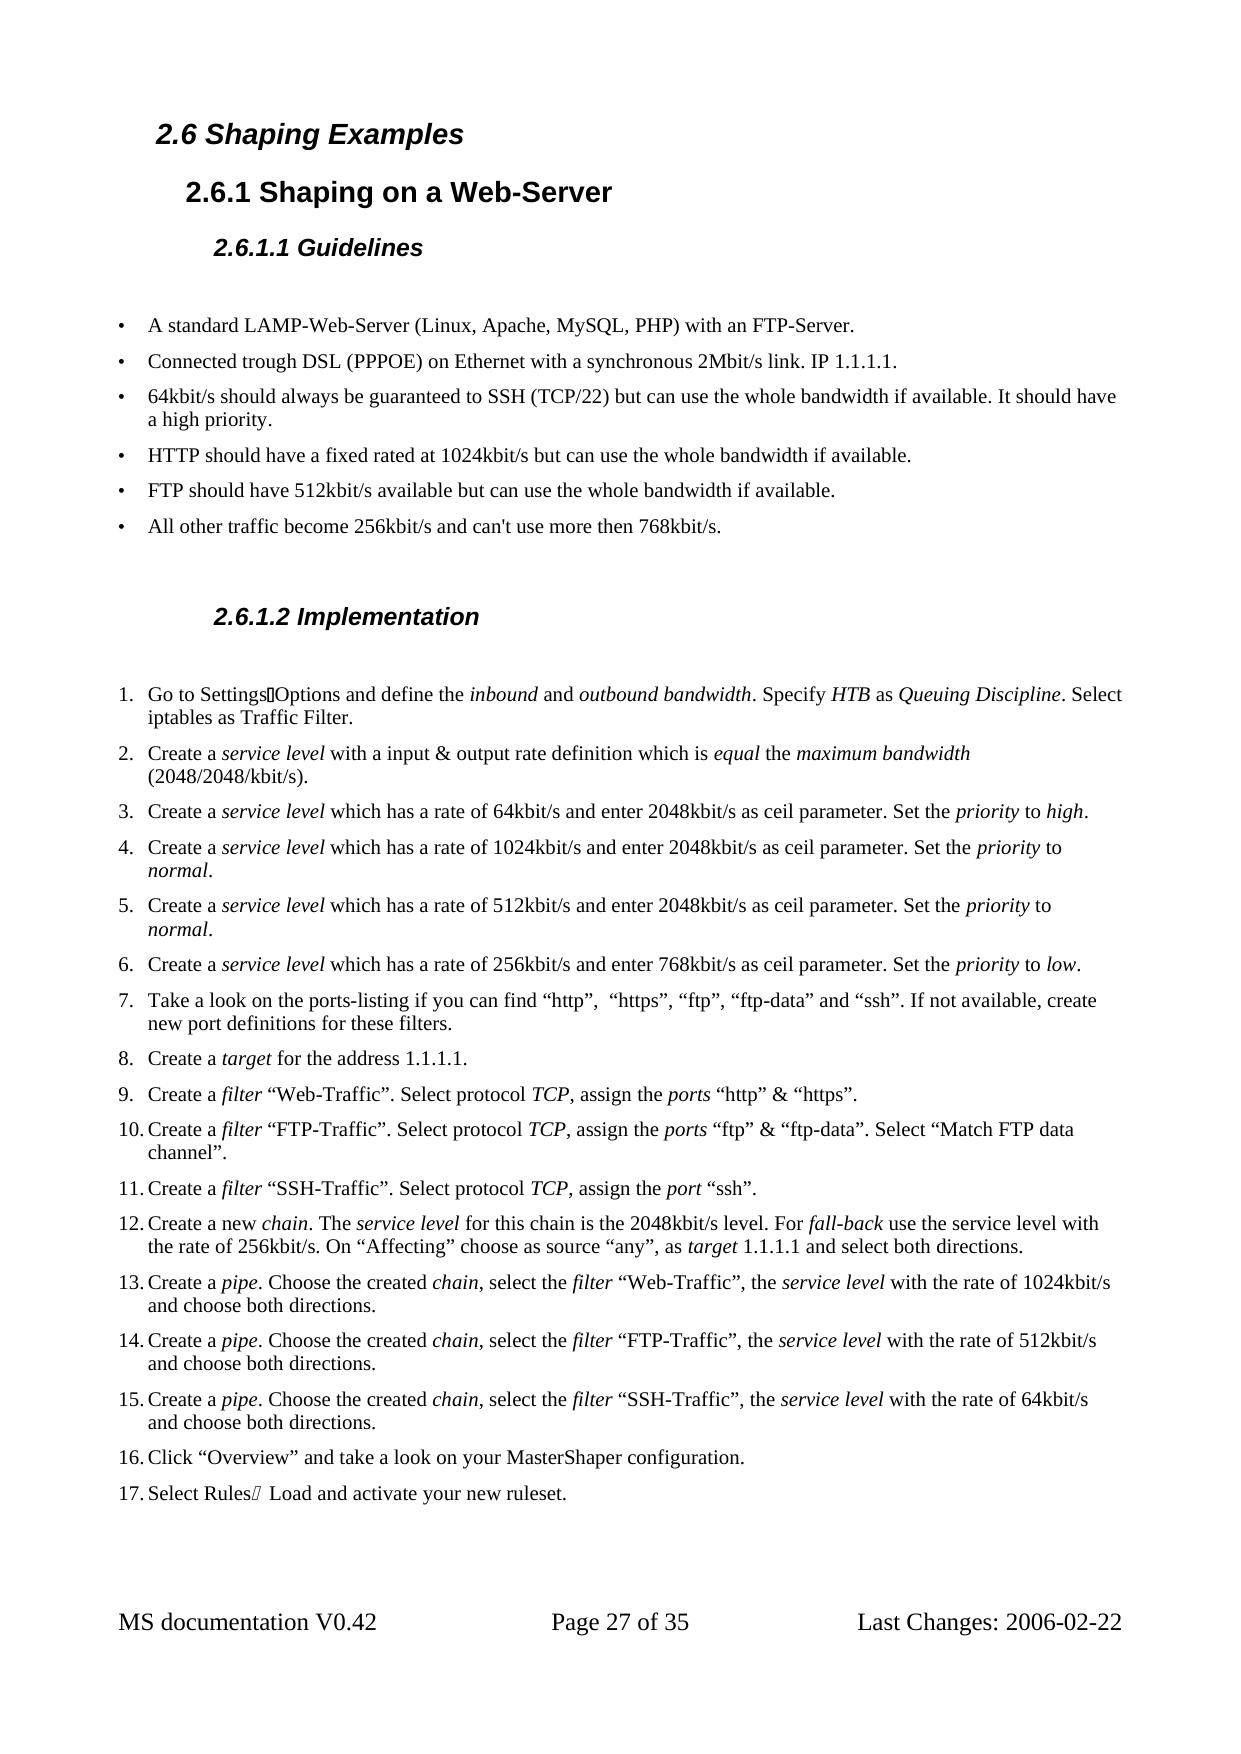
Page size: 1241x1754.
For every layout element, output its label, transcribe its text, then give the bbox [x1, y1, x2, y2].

list Create a new chain. The service level for this chain is the 2048kbit/s level. For fall-back use the service level with the rate of 256kbit/s. On “Affecting” choose as source “any”, as target 1.1.1.1 and select both directions. [118, 1212, 1122, 1258]
list All other traffic become 256kbit/s and can't use more then 768kbit/s. [118, 514, 1122, 538]
list Take a look on the ports-listing if you can find “http”, “https”, “ftp”, “ftp-data” and “ssh”. If not available, create new port definitions for these filters. [118, 988, 1122, 1034]
subtitle Shaping Examples [148, 118, 1122, 151]
list Create a filter “Web-Traffic”. Select protocol TCP, assign the ports “http” & “https”. [118, 1082, 1122, 1106]
list Create a pipe. Choose the created chain, select the filter “FTP-Traffic”, the service level with the rate of 512kbit/s and choose both directions. [118, 1329, 1122, 1375]
list Create a pipe. Choose the created chain, select the filter “SSH-Traffic”, the service level with the rate of 64kbit/s and choose both directions. [118, 1388, 1122, 1434]
list Select Rules" Load and activate your new ruleset. [118, 1482, 1122, 1505]
list HTTP should have a fixed rated at 1024kbit/s but can use the whole bandwidth if available. [118, 443, 1122, 467]
list A standard LAMP-Web-Server (Linux, Apache, MySQL, PHP) with an FTP-Server. [118, 314, 1122, 337]
list Create a service level with a input & output rate definition which is equal the maximum bandwidth (2048/2048/kbit/s). [118, 742, 1122, 788]
list Create a service level which has a rate of 64kbit/s and enter 2048kbit/s as ceil parameter. Set the priority to high. [118, 800, 1122, 823]
list Create a filter “FTP-Traffic”. Select protocol TCP, assign the ports “ftp” & “ftp-data”. Select “Match FTP data channel”. [118, 1118, 1122, 1164]
list FTP should have 512kbit/s available but can use the whole bandwidth if available. [118, 479, 1122, 502]
subtitle Guidelines [207, 233, 1122, 261]
list 64kbit/s should always be guaranteed to SSH (TCP/22) but can use the whole bandwidth if available. It should have a high priority. [118, 385, 1122, 431]
list Create a filter “SSH-Traffic”. Select protocol TCP, assign the port “ssh”. [118, 1177, 1122, 1199]
list Connected trough DSL (PPPOE) on Ethernet with a synchronous 2Mbit/s link. IP 1.1.1.1. [118, 349, 1122, 372]
list Create a service level which has a rate of 256kbit/s and enter 768kbit/s as ceil parameter. Set the priority to low. [118, 953, 1122, 976]
list Click “Overview” and take a look on your MasterShaper configuration. [118, 1446, 1122, 1469]
list Create a service level which has a rate of 512kbit/s and enter 2048kbit/s as ceil parameter. Set the priority to normal. [118, 894, 1122, 940]
subtitle Shaping on a Web-Server [177, 176, 1122, 208]
subtitle Implementation [207, 603, 1122, 631]
list Go to Settings"Options and define the inbound and outbound bandwidth. Specify HTB as Queuing Discipline. Select iptables as Traffic Filter. [118, 683, 1122, 729]
list Create a pipe. Choose the created chain, select the filter “Web-Traffic”, the service level with the rate of 1024kbit/s and choose both directions. [118, 1271, 1122, 1317]
list Create a service level which has a rate of 1024kbit/s and enter 2048kbit/s as ceil parameter. Set the priority to normal. [118, 836, 1122, 882]
list Create a target for the address 1.1.1.1. [118, 1047, 1122, 1070]
